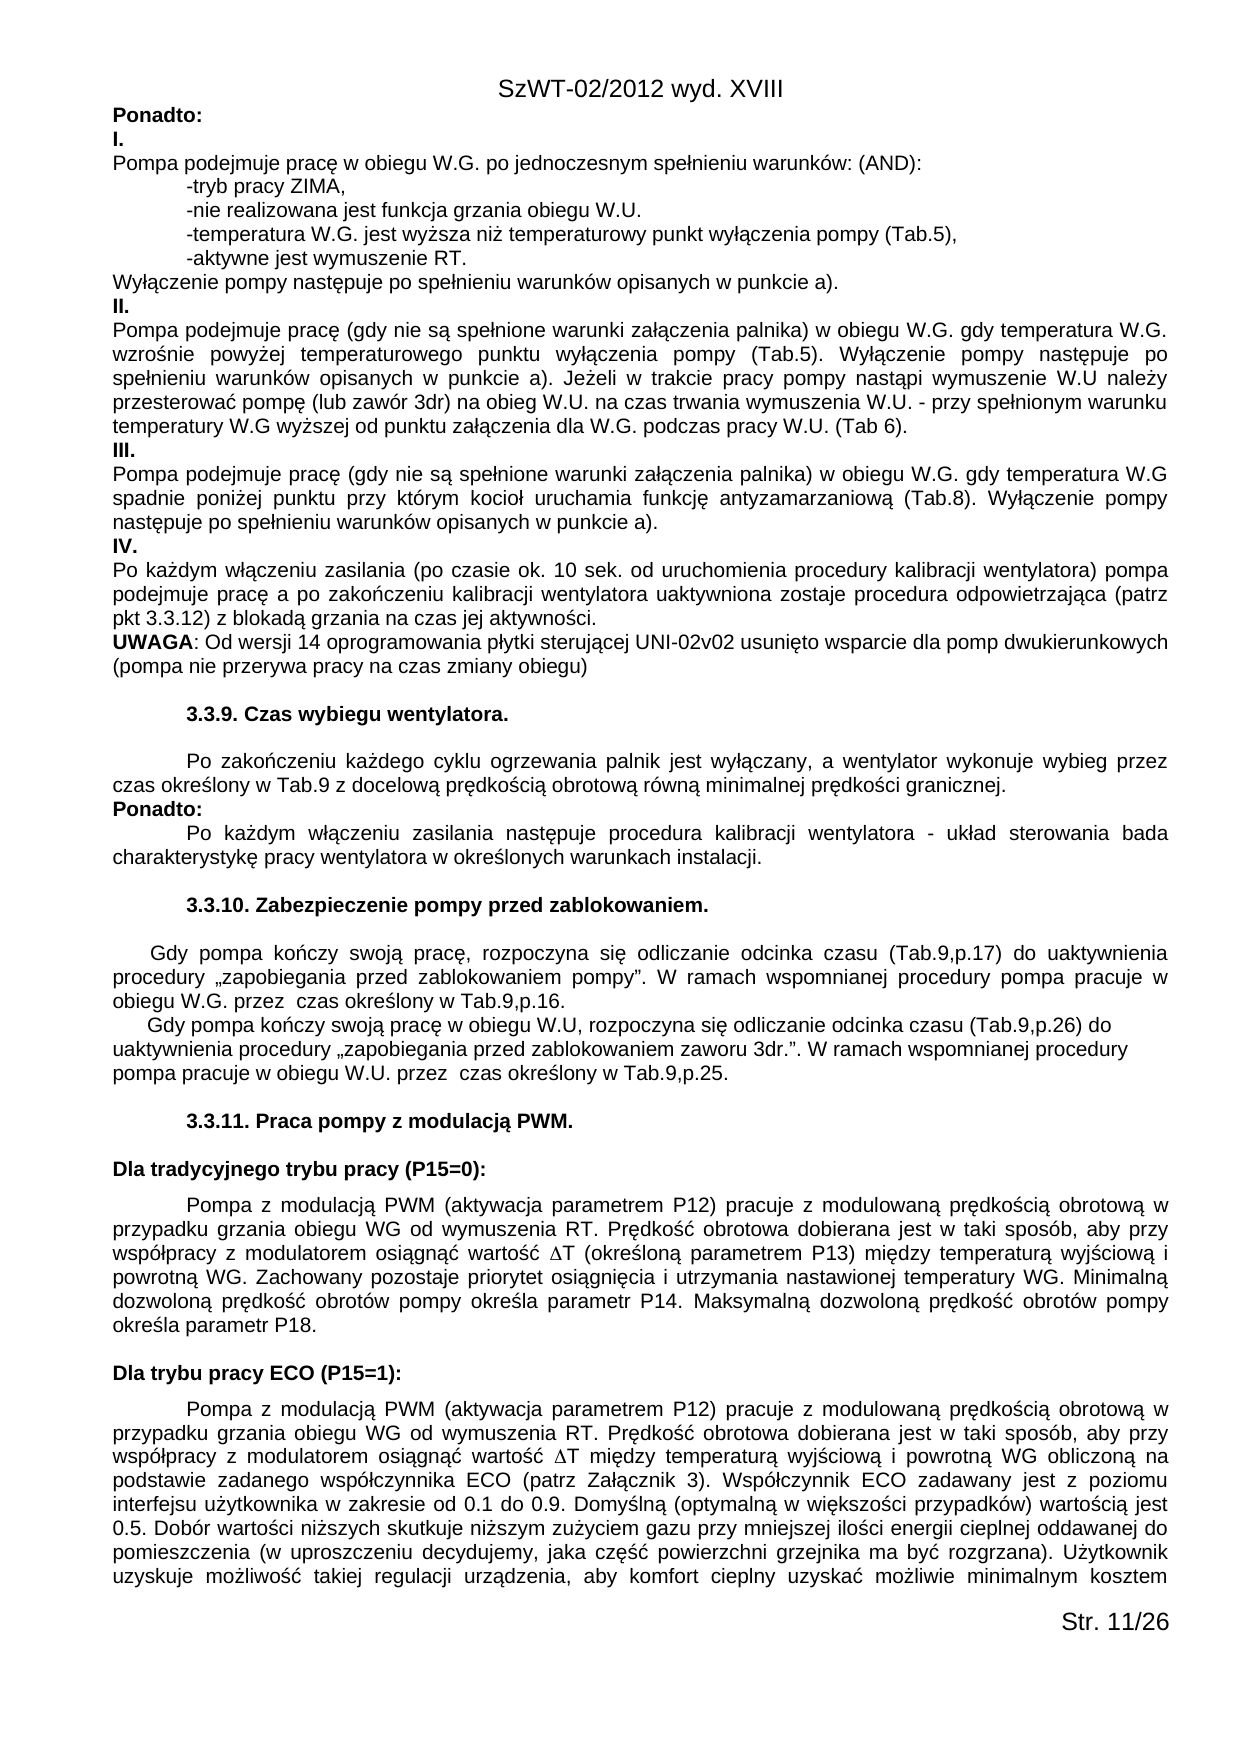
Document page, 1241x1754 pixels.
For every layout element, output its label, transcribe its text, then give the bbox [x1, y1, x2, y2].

text Po każdym włączeniu zasilania następuje procedura kalibracji wentylatora - układ sterowania bada charakterystykę pracy wentylatora w określonych warunkach instalacji. [112, 821, 1169, 869]
text Ponadto: [112, 797, 1169, 821]
text II. [112, 294, 1169, 318]
text Pompa podejmuje pracę (gdy nie są spełnione warunki załączenia palnika) w obiegu W.G. gdy temperatura W.G. wzrośnie powyżej temperaturowego punktu wyłączenia pompy (Tab.5). Wyłączenie pompy następuje po spełnieniu warunków opisanych w punkcie a). Jeżeli w trakcie pracy pompy nastąpi wymuszenie W.U należy przesterować pompę (lub zawór 3dr) na obieg W.U. na czas trwania wymuszenia W.U. - przy spełnionym warunku temperatury W.G wyższej od punktu załączenia dla W.G. podczas pracy W.U. (Tab 6). [112, 318, 1169, 438]
text Pompa podejmuje pracę w obiegu W.G. po jednoczesnym spełnieniu warunków: (AND): [112, 150, 1169, 174]
text Pompa z modulacją PWM (aktywacja parametrem P12) pracuje z modulowaną prędkością obrotową w przypadku grzania obiegu WG od wymuszenia RT. Prędkość obrotowa dobierana jest w taki sposób, aby przy współpracy z modulatorem osiągnąć wartość T między temperaturą wyjściową i powrotną WG obliczoną na podstawie zadanego współczynnika ECO (patrz Załącznik 3). Współczynnik ECO zadawany jest z poziomu interfejsu użytkownika w zakresie od 0.1 do 0.9. Domyślną (optymalną w większości przypadków) wartością jest 0.5. Dobór wartości niższych skutkuje niższym zużyciem gazu przy mniejszej ilości energii cieplnej oddawanej do pomieszczenia (w uproszczeniu decydujemy, jaka część powierzchni grzejnika ma być rozgrzana). Użytkownik uzyskuje możliwość takiej regulacji urządzenia, aby komfort cieplny uzyskać możliwie minimalnym kosztem [112, 1396, 1169, 1588]
text III. [112, 438, 1169, 462]
subtitle 3.3.10. Zabezpieczenie pompy przed zablokowaniem. [186, 893, 1169, 917]
text Ponadto: [112, 102, 1169, 126]
subtitle 3.3.11. Praca pompy z modulacją PWM. [186, 1109, 1169, 1133]
text -temperatura W.G. jest wyższa niż temperaturowy punkt wyłączenia pompy (Tab.5), [112, 222, 1169, 246]
text -aktywne jest wymuszenie RT. [112, 246, 1169, 270]
text IV. [112, 534, 1169, 558]
subtitle 3.3.9. Czas wybiegu wentylatora. [186, 701, 1169, 725]
text Po zakończeniu każdego cyklu ogrzewania palnik jest wyłączany, a wentylator wykonuje wybieg przez czas określony w Tab.9 z docelową prędkością obrotową równą minimalnej prędkości granicznej. [112, 749, 1169, 797]
text Dla trybu pracy ECO (P15=1): [112, 1360, 1169, 1384]
text Wyłączenie pompy następuje po spełnieniu warunków opisanych w punkcie a). [112, 270, 1169, 294]
text Gdy pompa kończy swoją pracę w obiegu W.U, rozpoczyna się odliczanie odcinka czasu (Tab.9,p.26) do uaktywnienia procedury „zapobiegania przed zablokowaniem zaworu 3dr.”. W ramach wspomnianej procedury pompa pracuje w obiegu W.U. przez czas określony w Tab.9,p.25. [112, 1013, 1169, 1085]
text UWAGA: Od wersji 14 oprogramowania płytki sterującej UNI-02v02 usunięto wsparcie dla pomp dwukierunkowych (pompa nie przerywa pracy na czas zmiany obiegu) [112, 629, 1169, 677]
text -nie realizowana jest funkcja grzania obiegu W.U. [112, 198, 1169, 222]
text Po każdym włączeniu zasilania (po czasie ok. 10 sek. od uruchomienia procedury kalibracji wentylatora) pompa podejmuje pracę a po zakończeniu kalibracji wentylatora uaktywniona zostaje procedura odpowietrzająca (patrz pkt 3.3.12) z blokadą grzania na czas jej aktywności. [112, 558, 1169, 629]
text Dla tradycyjnego trybu pracy (P15=0): [112, 1157, 1169, 1181]
text Pompa z modulacją PWM (aktywacja parametrem P12) pracuje z modulowaną prędkością obrotową w przypadku grzania obiegu WG od wymuszenia RT. Prędkość obrotowa dobierana jest w taki sposób, aby przy współpracy z modulatorem osiągnąć wartość T (określoną parametrem P13) między temperaturą wyjściową i powrotną WG. Zachowany pozostaje priorytet osiągnięcia i utrzymania nastawionej temperatury WG. Minimalną dozwoloną prędkość obrotów pompy określa parametr P14. Maksymalną dozwoloną prędkość obrotów pompy określa parametr P18. [112, 1193, 1169, 1336]
text -tryb pracy ZIMA, [112, 174, 1169, 198]
text I. [112, 126, 1169, 150]
text Pompa podejmuje pracę (gdy nie są spełnione warunki załączenia palnika) w obiegu W.G. gdy temperatura W.G spadnie poniżej punktu przy którym kocioł uruchamia funkcję antyzamarzaniową (Tab.8). Wyłączenie pompy następuje po spełnieniu warunków opisanych w punkcie a). [112, 462, 1169, 534]
text Gdy pompa kończy swoją pracę, rozpoczyna się odliczanie odcinka czasu (Tab.9,p.17) do uaktywnienia procedury „zapobiegania przed zablokowaniem pompy”. W ramach wspomnianej procedury pompa pracuje w obiegu W.G. przez czas określony w Tab.9,p.16. [112, 941, 1169, 1013]
